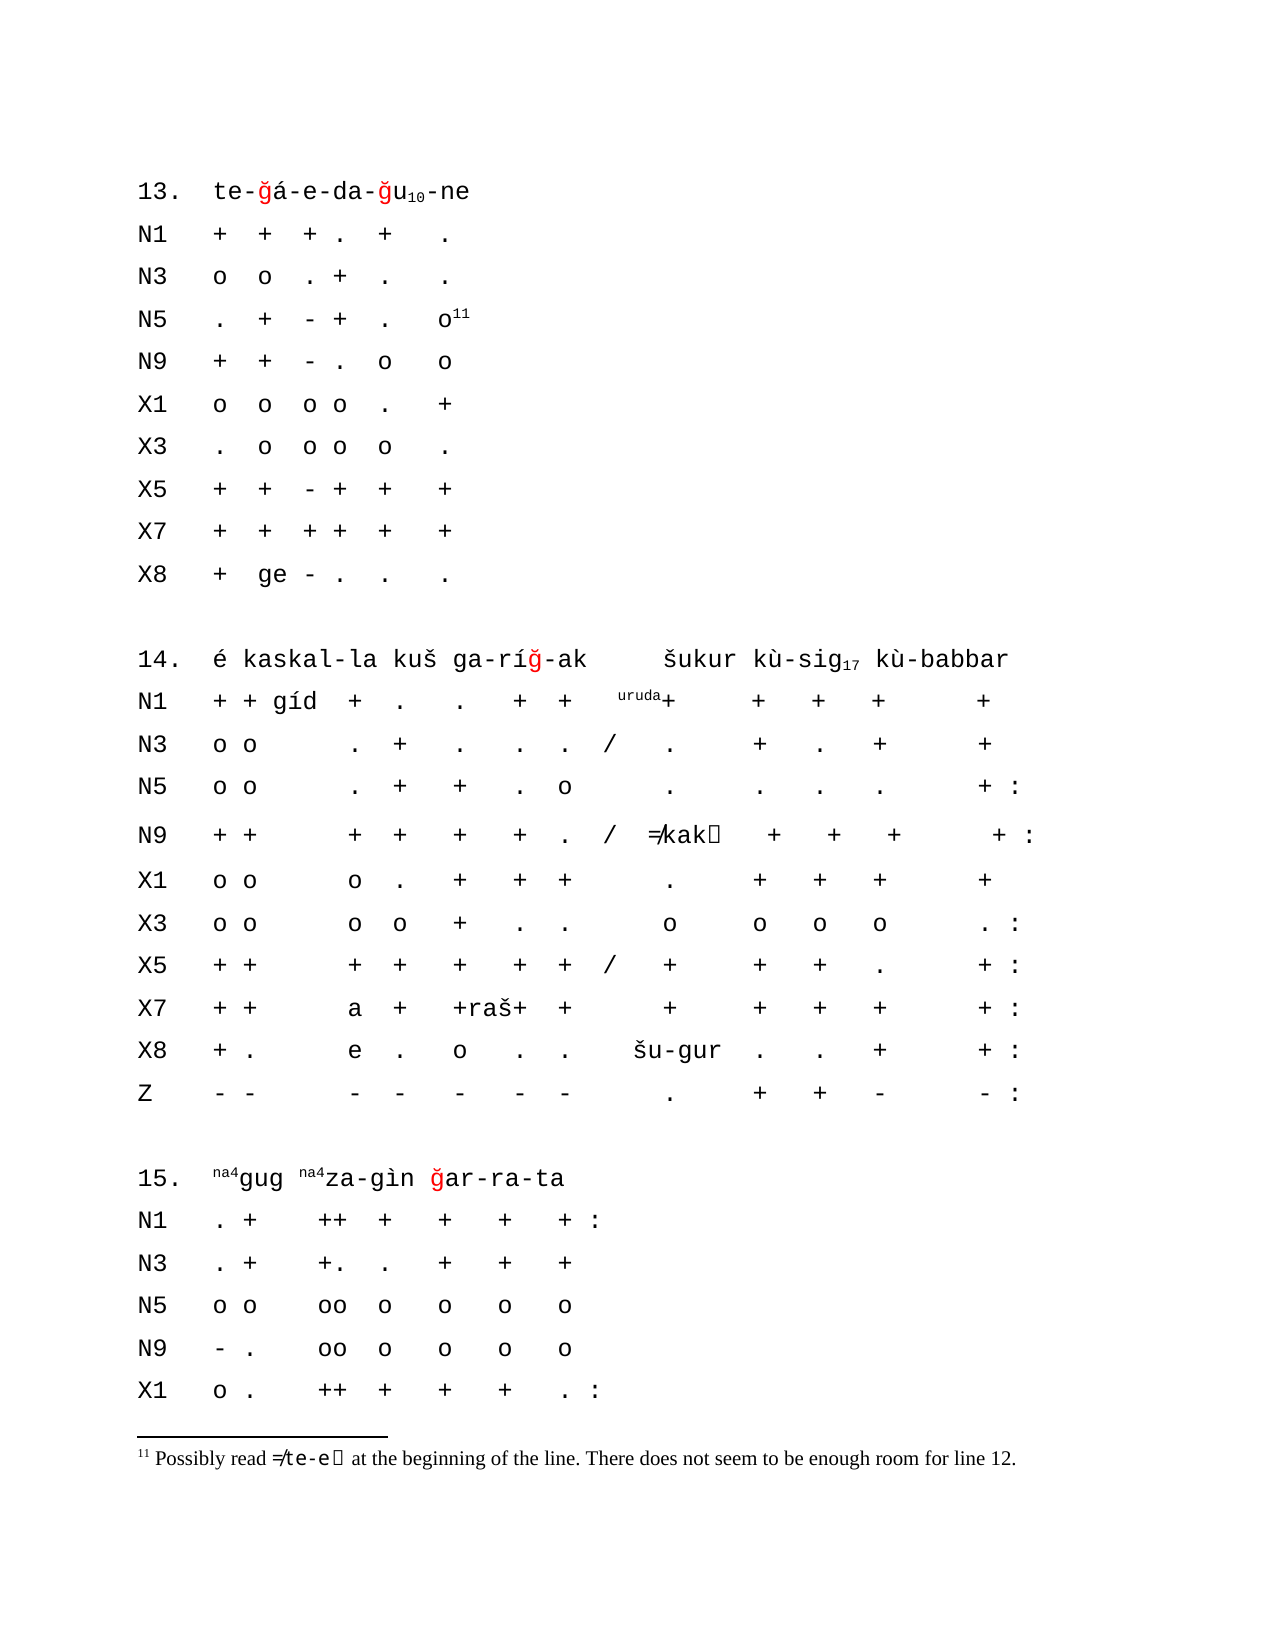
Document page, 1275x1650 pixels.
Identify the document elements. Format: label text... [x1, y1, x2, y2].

text N1 + + + . + . [137, 221, 1138, 249]
text Possibly read ≠te-e at the beginning of the line. There does not seem to be enough room for line 12. [137, 1443, 1138, 1471]
text X1 o . ++ + + + . : [137, 1378, 1138, 1406]
text N9 - . oo o o o o [137, 1335, 1138, 1363]
text N1 + + gíd + . . + + uruda+ + + + + [137, 689, 1138, 717]
text 14. é kaskal-la kuš ga-ríğ-ak šukur kù-sig17 kù-babbar [137, 646, 1138, 674]
text N3 . + +. . + + + [137, 1250, 1138, 1278]
text N9 + + - . o o [137, 349, 1138, 377]
text 13. te-ğá-e-da-ğu10-ne [137, 179, 1138, 207]
text Z - - - - - - - . + + - - : [137, 1080, 1138, 1108]
text N9 + + + + + + . / ≠kak + + + + : [137, 816, 1138, 851]
text N5 . + - + . o [137, 306, 1138, 334]
text N1 . + ++ + + + + : [137, 1208, 1138, 1236]
text X5 + + + + + + + / + + + . + : [137, 953, 1138, 981]
text X8 + ge - . . . [137, 561, 1138, 589]
text N5 o o oo o o o o [137, 1293, 1138, 1321]
text X3 o o o o + . . o o o o . : [137, 910, 1138, 938]
text X7 + + a + +raš+ + + + + + + : [137, 995, 1138, 1023]
text X3 . o o o o . [137, 434, 1138, 462]
text X5 + + - + + + [137, 476, 1138, 504]
text N5 o o . + + . o . . . . + : [137, 774, 1138, 802]
text X7 + + + + + + [137, 519, 1138, 547]
text X1 o o o . + + + . + + + + [137, 868, 1138, 896]
text N3 o o . + . . [137, 264, 1138, 292]
text N3 o o . + . . . / . + . + + [137, 731, 1138, 759]
text X8 + . e . o . . šu-gur . . + + : [137, 1038, 1138, 1066]
text X1 o o o o . + [137, 391, 1138, 419]
text 15. na4gug na4za-gìn ğar-ra-ta [137, 1165, 1138, 1193]
